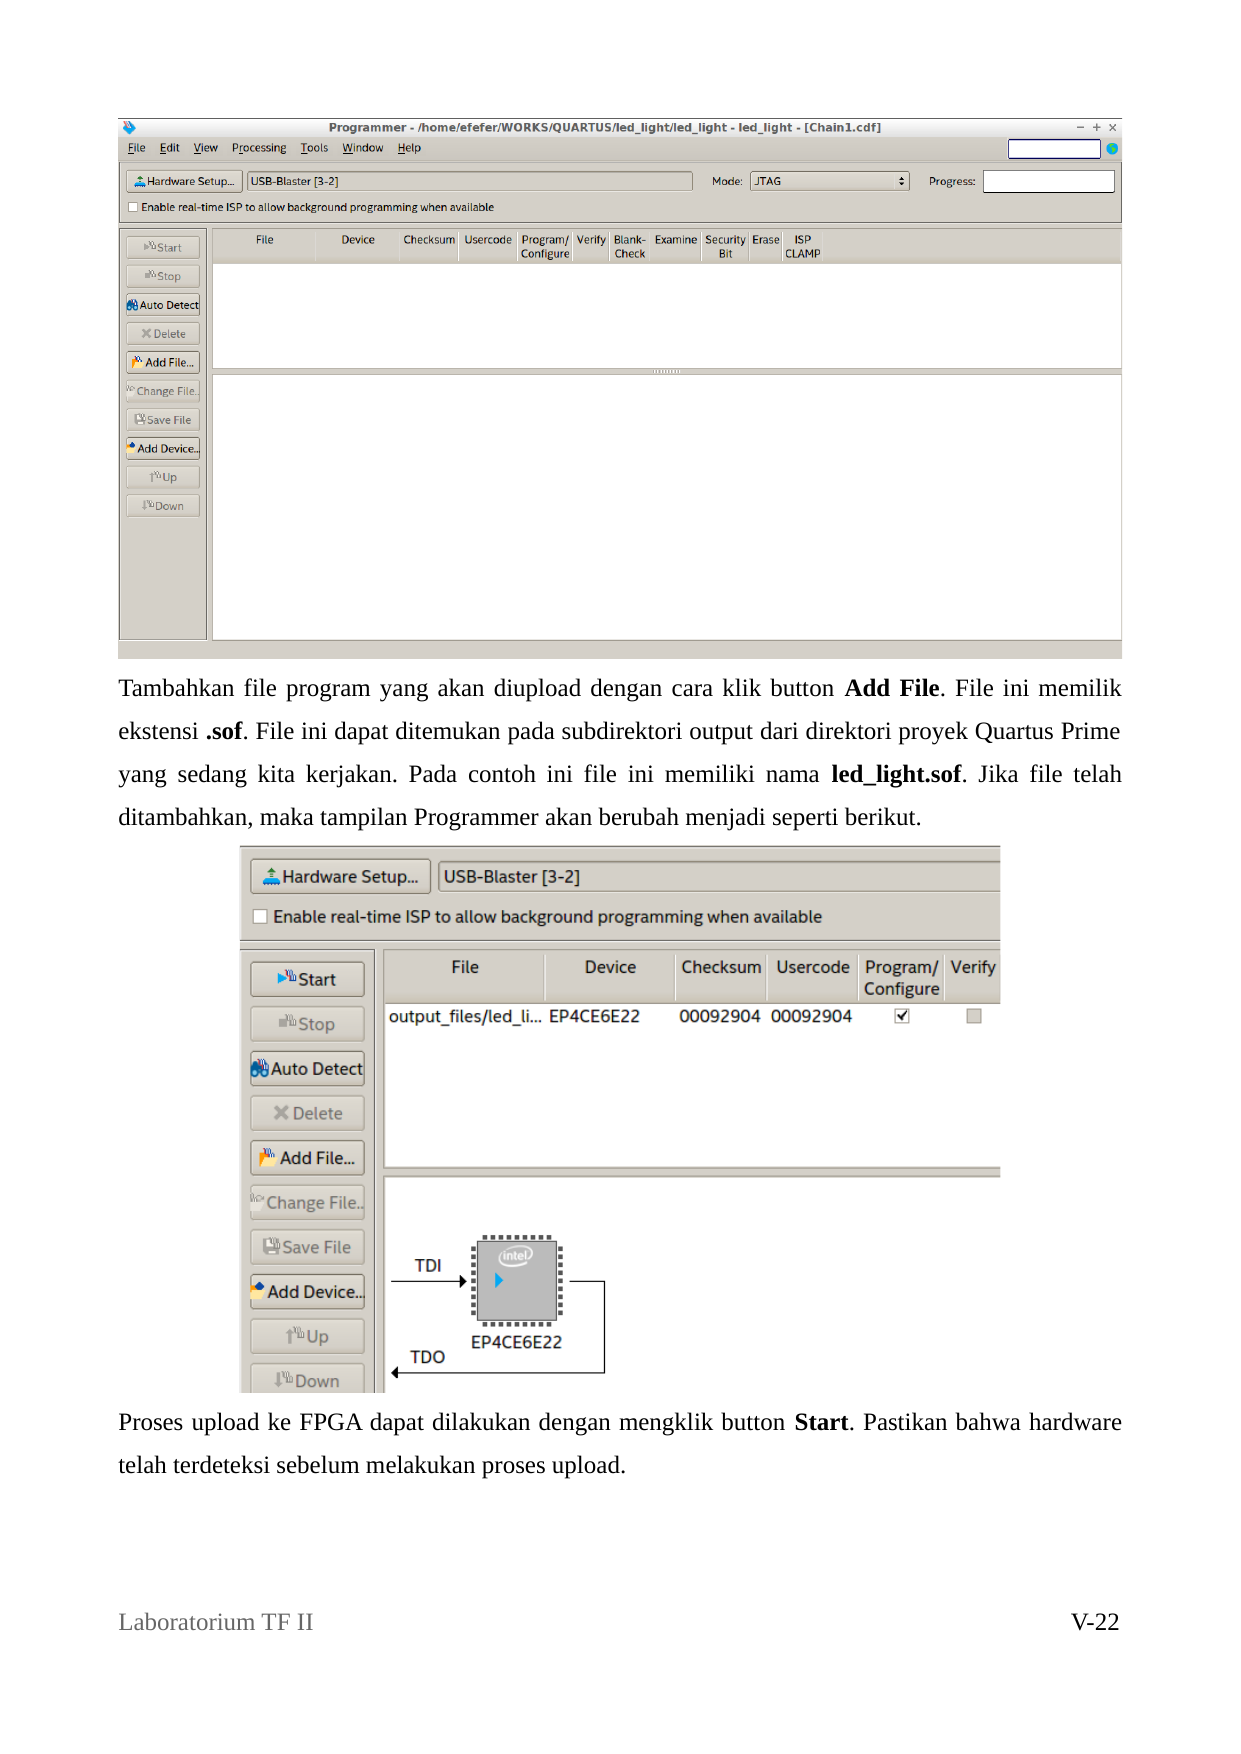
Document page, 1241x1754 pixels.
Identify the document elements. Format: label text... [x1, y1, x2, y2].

picture [239, 845, 1001, 1393]
picture [118, 118, 1123, 659]
text Proses upload ke FPGA dapat dilakukan dengan mengklik button Start. Pastikan bahwa hardware telah terdeteksi sebelum melakukan proses upload. [118, 1407, 1122, 1478]
text Tambahkan file program yang akan diupload dengan cara klik button Add File. File ini memilik ekstensi .sof. File ini dapat ditemukan pada subdirektori output dari direktori proyek Quartus Prime yang sedang kita kerjakan. Pada contoh ini file ini memiliki nama led_light.sof. Jika file telah ditambahkan, maka tampilan Programmer akan berubah menjadi seperti berikut. [118, 659, 1122, 831]
